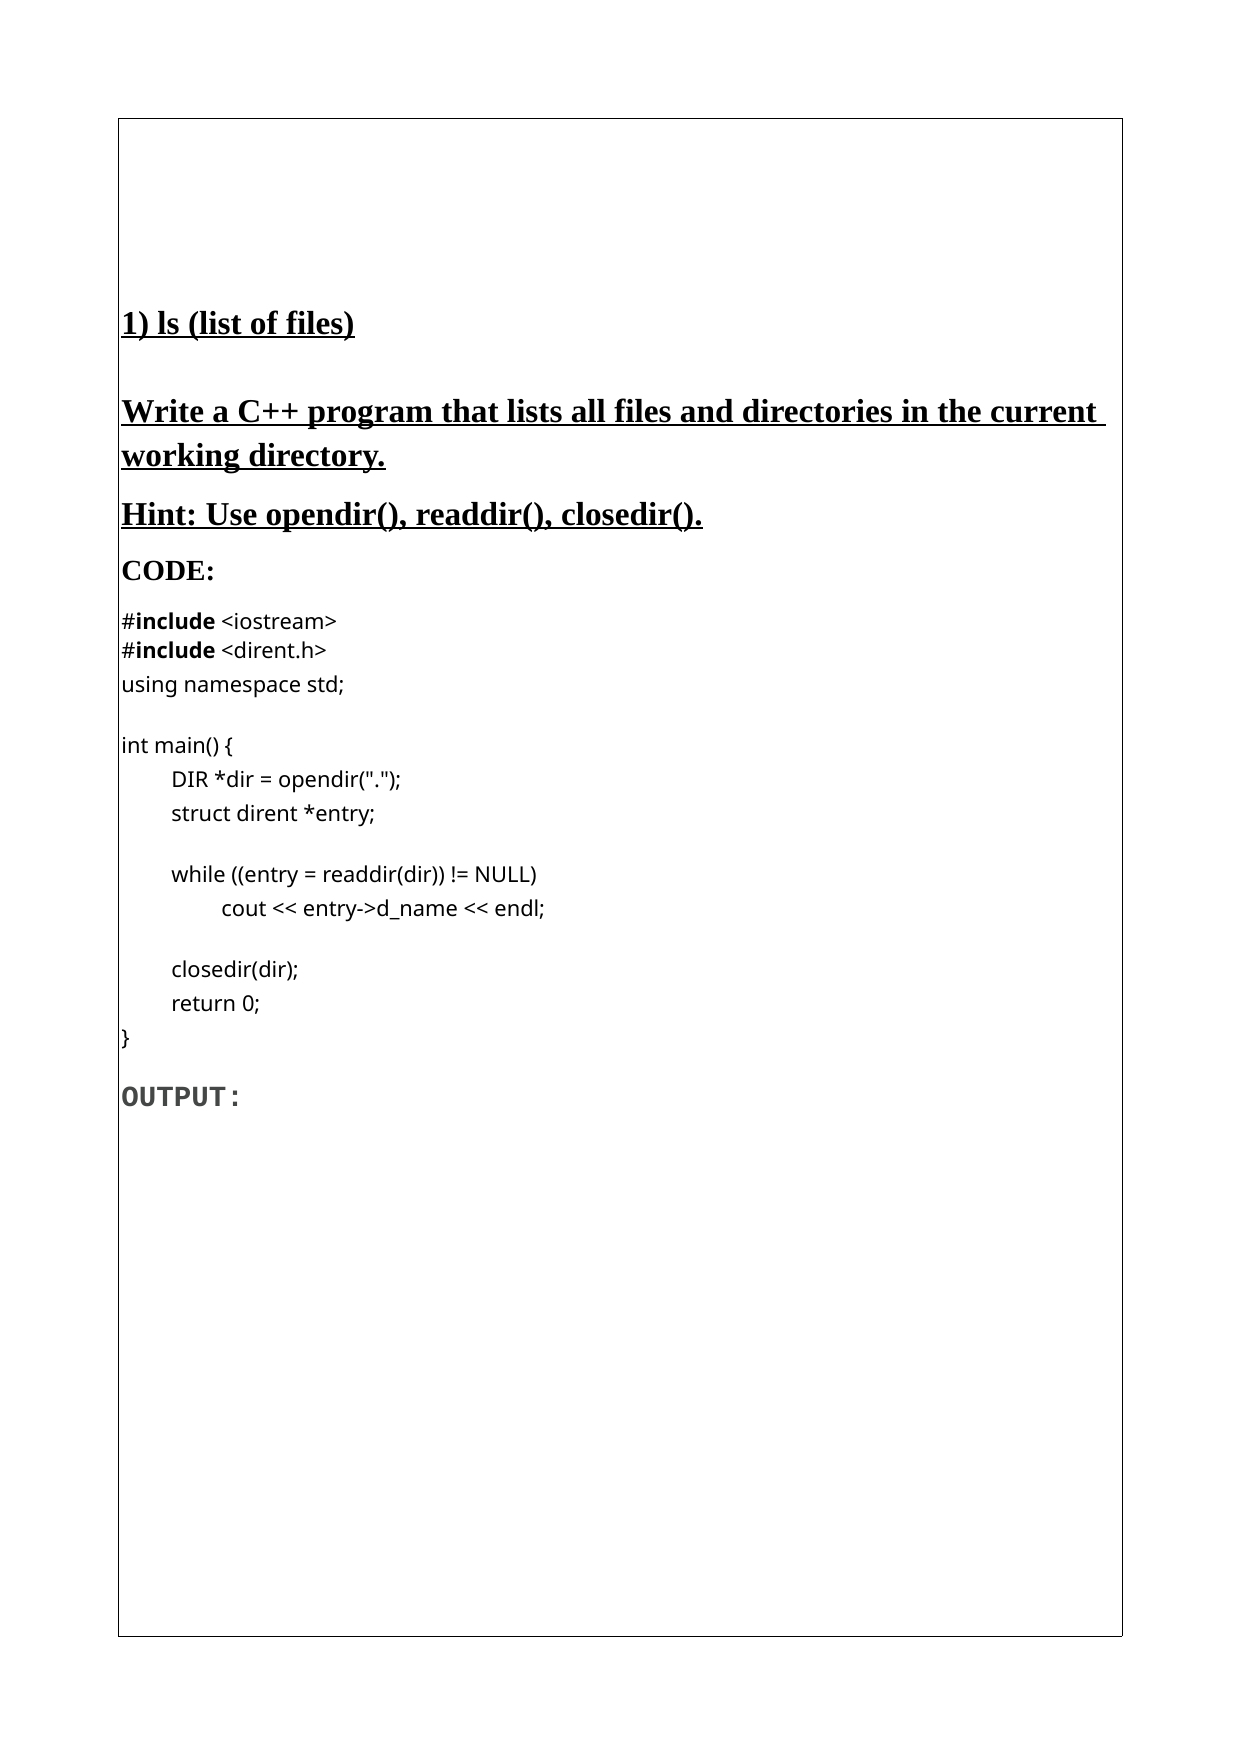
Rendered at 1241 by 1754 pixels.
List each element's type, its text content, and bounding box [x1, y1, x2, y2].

text CODE: [121, 553, 1119, 586]
text Hint: Use opendir(), readdir(), closedir(). [121, 494, 1119, 532]
text using namespace std; [121, 669, 1119, 699]
text } [121, 1022, 1119, 1052]
text int main() { [121, 730, 1119, 760]
text #include <dirent.h> [121, 636, 1119, 665]
text OUTPUT: [121, 1083, 1119, 1116]
text 1) ls (list of files) Write a C++ program that lists all files and directories in the current working directory. [121, 303, 1119, 474]
text struct dirent *entry; [121, 798, 1119, 828]
text #include <iostream> [121, 606, 1119, 636]
text closedir(dir); [121, 954, 1119, 984]
text cout << entry->d_name << endl; [121, 893, 1119, 923]
text while ((entry = readdir(dir)) != NULL) [121, 859, 1119, 889]
text DIR *dir = opendir("."); [121, 764, 1119, 794]
text return 0; [121, 988, 1119, 1018]
